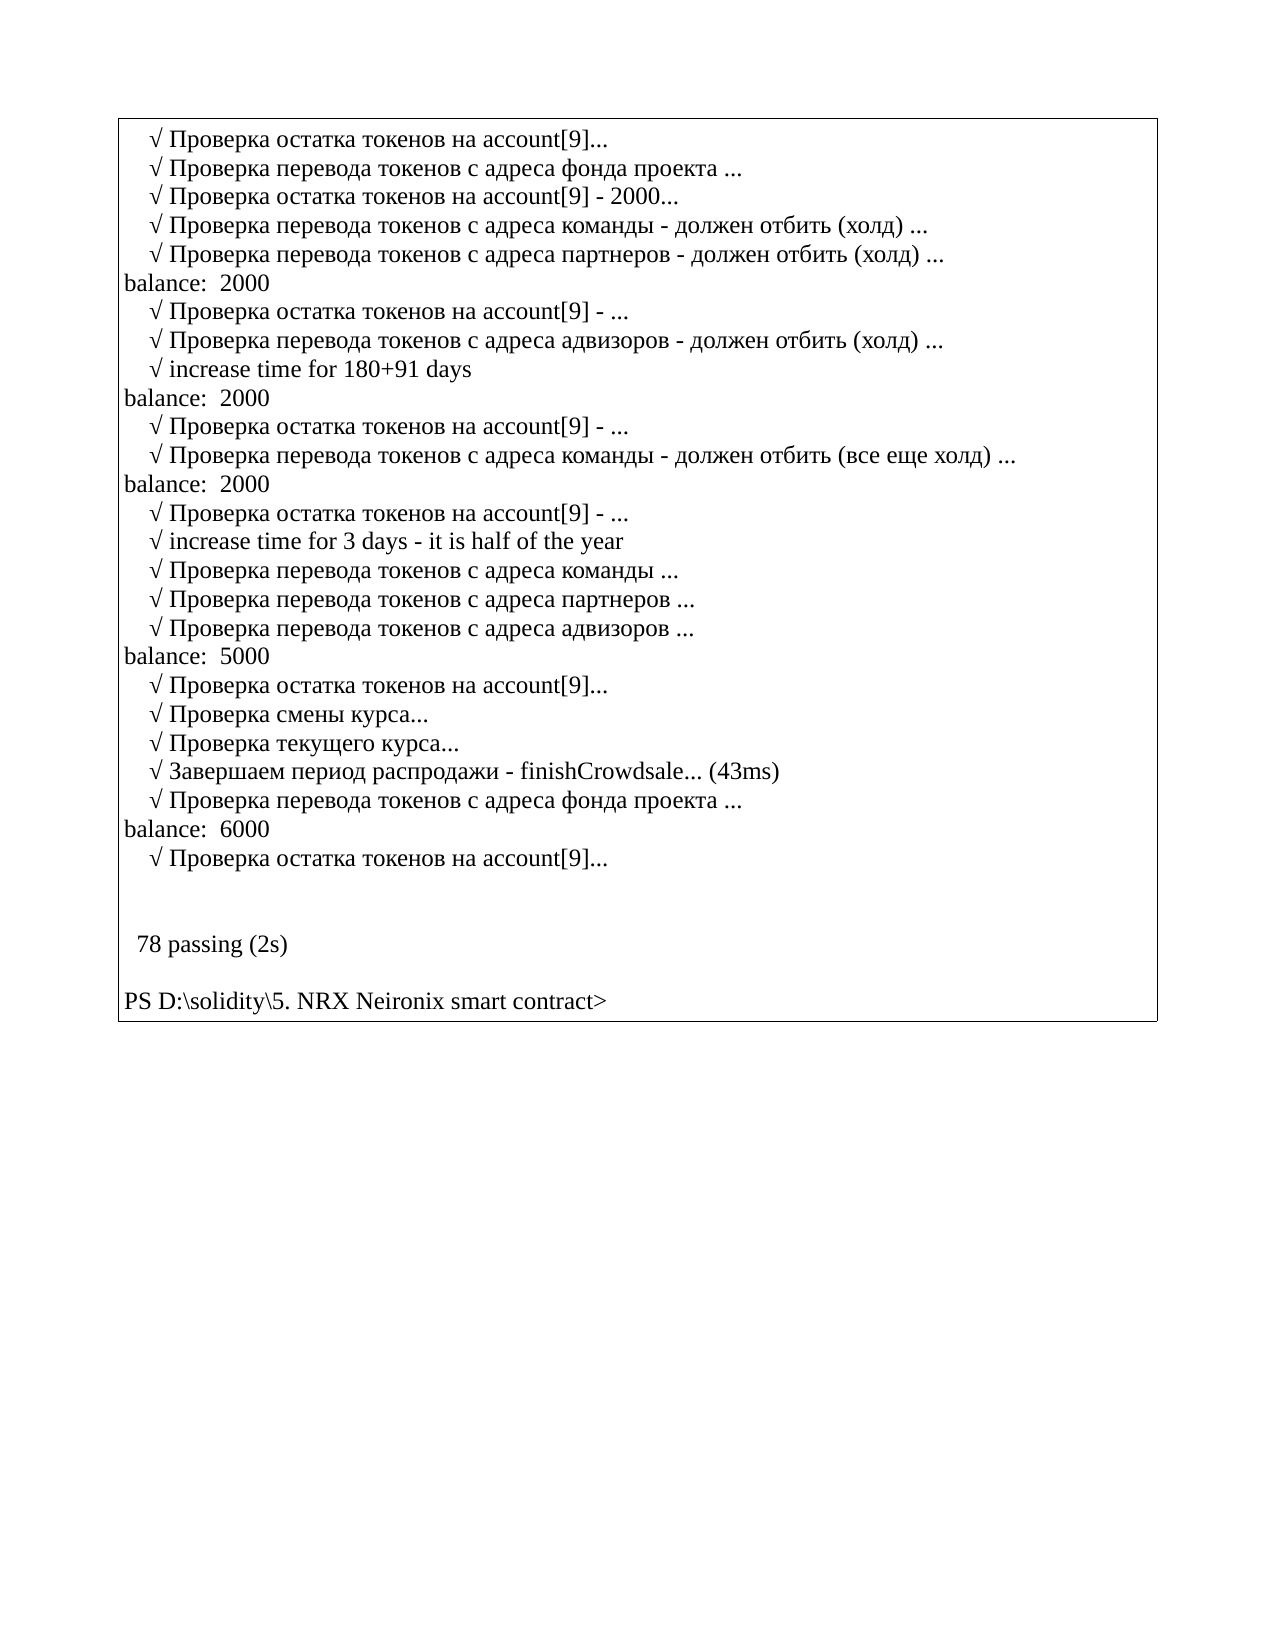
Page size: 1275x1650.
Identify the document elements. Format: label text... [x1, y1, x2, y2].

table_header √ Проверка остатка токенов на account[9]... √ Проверка перевода токенов с адреса фонда проекта ... √ Проверка остатка токенов на account[9] - 2000... √ Проверка перевода токенов с адреса команды - должен отбить (холд) ... √ Проверка перевода токенов с адреса партнеров - должен отбить (холд) ... balance: 2000 √ Проверка остатка токенов на account[9] - ... √ Проверка перевода токенов с адреса адвизоров - должен отбить (холд) ... √ increase time for 180+91 days balance: 2000 √ Проверка остатка токенов на account[9] - ... √ Проверка перевода токенов с адреса команды - должен отбить (все еще холд) ... balance: 2000 √ Проверка остатка токенов на account[9] - ... √ increase time for 3 days - it is half of the year √ Проверка перевода токенов с адреса команды ... √ Проверка перевода токенов с адреса партнеров ... √ Проверка перевода токенов с адреса адвизоров ... balance: 5000 √ Проверка остатка токенов на account[9]... √ Проверка смены курса... √ Проверка текущего курса... √ Завершаем период распродажи - finishCrowdsale... (43ms) √ Проверка перевода токенов с адреса фонда проекта ... balance: 6000 √ Проверка остатка токенов на account[9]... 78 passing (2s) PS D:\solidity\5. NRX Neironix smart contract> [119, 119, 1157, 1021]
